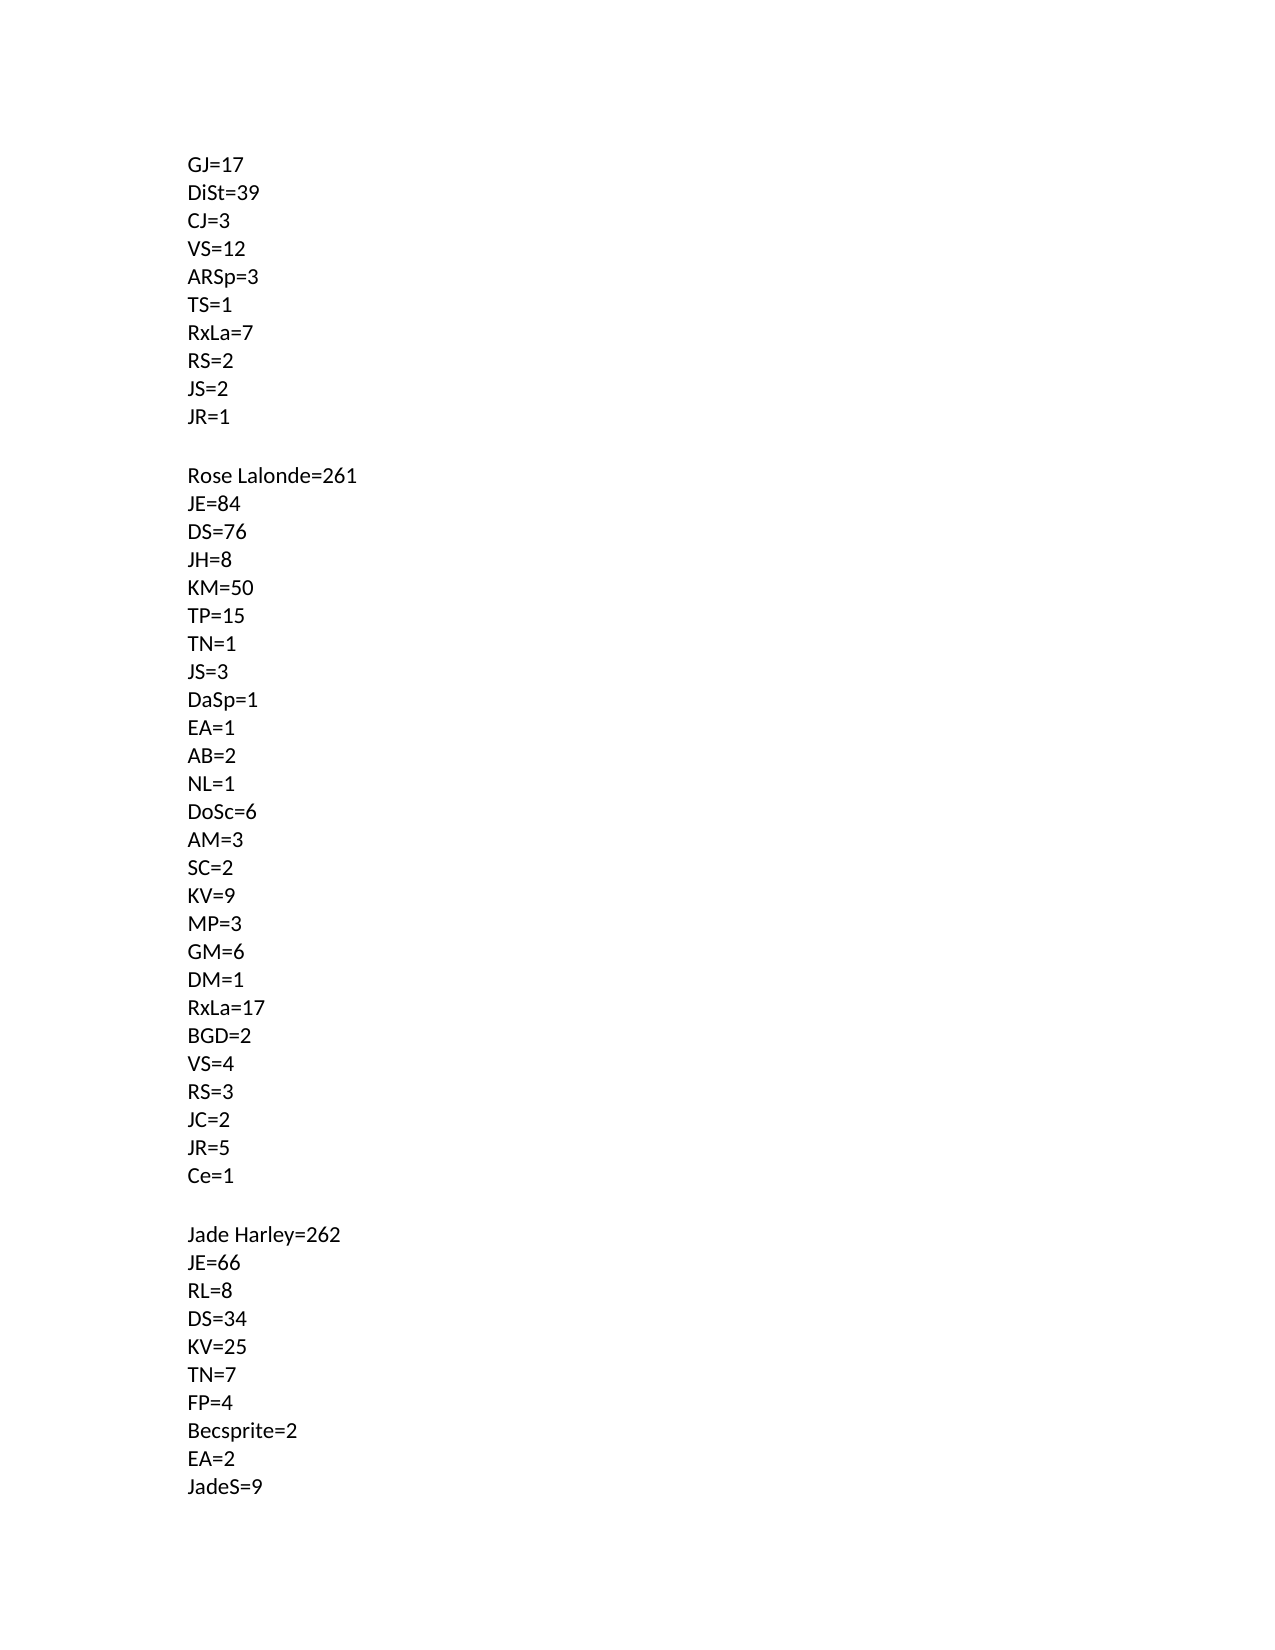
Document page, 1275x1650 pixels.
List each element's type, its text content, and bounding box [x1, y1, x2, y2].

text JadeS=9 [187, 1472, 1087, 1500]
text DM=1 [187, 965, 1087, 993]
text TP=15 [187, 601, 1087, 629]
text DoSc=6 [187, 797, 1087, 825]
text GM=6 [187, 937, 1087, 965]
text TN=7 [187, 1360, 1087, 1388]
text EA=1 [187, 713, 1087, 741]
text NL=1 [187, 769, 1087, 797]
text JR=1 [187, 402, 1087, 430]
text JR=5 [187, 1133, 1087, 1161]
text EA=2 [187, 1444, 1087, 1472]
text Jade Harley=262 [187, 1220, 1087, 1248]
text MP=3 [187, 909, 1087, 937]
text DS=34 [187, 1304, 1087, 1332]
text KM=50 [187, 573, 1087, 601]
text DiSt=39 [187, 178, 1087, 206]
text RL=8 [187, 1276, 1087, 1304]
text BGD=2 [187, 1021, 1087, 1049]
text JS=3 [187, 657, 1087, 685]
text Ce=1 [187, 1161, 1087, 1189]
text TN=1 [187, 629, 1087, 657]
text AM=3 [187, 825, 1087, 853]
text KV=25 [187, 1332, 1087, 1360]
text VS=12 [187, 234, 1087, 262]
text SC=2 [187, 853, 1087, 881]
text RxLa=17 [187, 993, 1087, 1021]
text JE=84 [187, 489, 1087, 517]
text RS=2 [187, 346, 1087, 374]
text TS=1 [187, 290, 1087, 318]
text Becsprite=2 [187, 1416, 1087, 1444]
text DaSp=1 [187, 685, 1087, 713]
text GJ=17 [187, 150, 1087, 178]
text FP=4 [187, 1388, 1087, 1416]
text AB=2 [187, 741, 1087, 769]
text JE=66 [187, 1248, 1087, 1276]
text VS=4 [187, 1049, 1087, 1077]
text RS=3 [187, 1077, 1087, 1105]
text JS=2 [187, 374, 1087, 402]
text CJ=3 [187, 206, 1087, 234]
text JC=2 [187, 1105, 1087, 1133]
text JH=8 [187, 545, 1087, 573]
text DS=76 [187, 517, 1087, 545]
text Rose Lalonde=261 [187, 461, 1087, 489]
text RxLa=7 [187, 318, 1087, 346]
text ARSp=3 [187, 262, 1087, 290]
text KV=9 [187, 881, 1087, 909]
